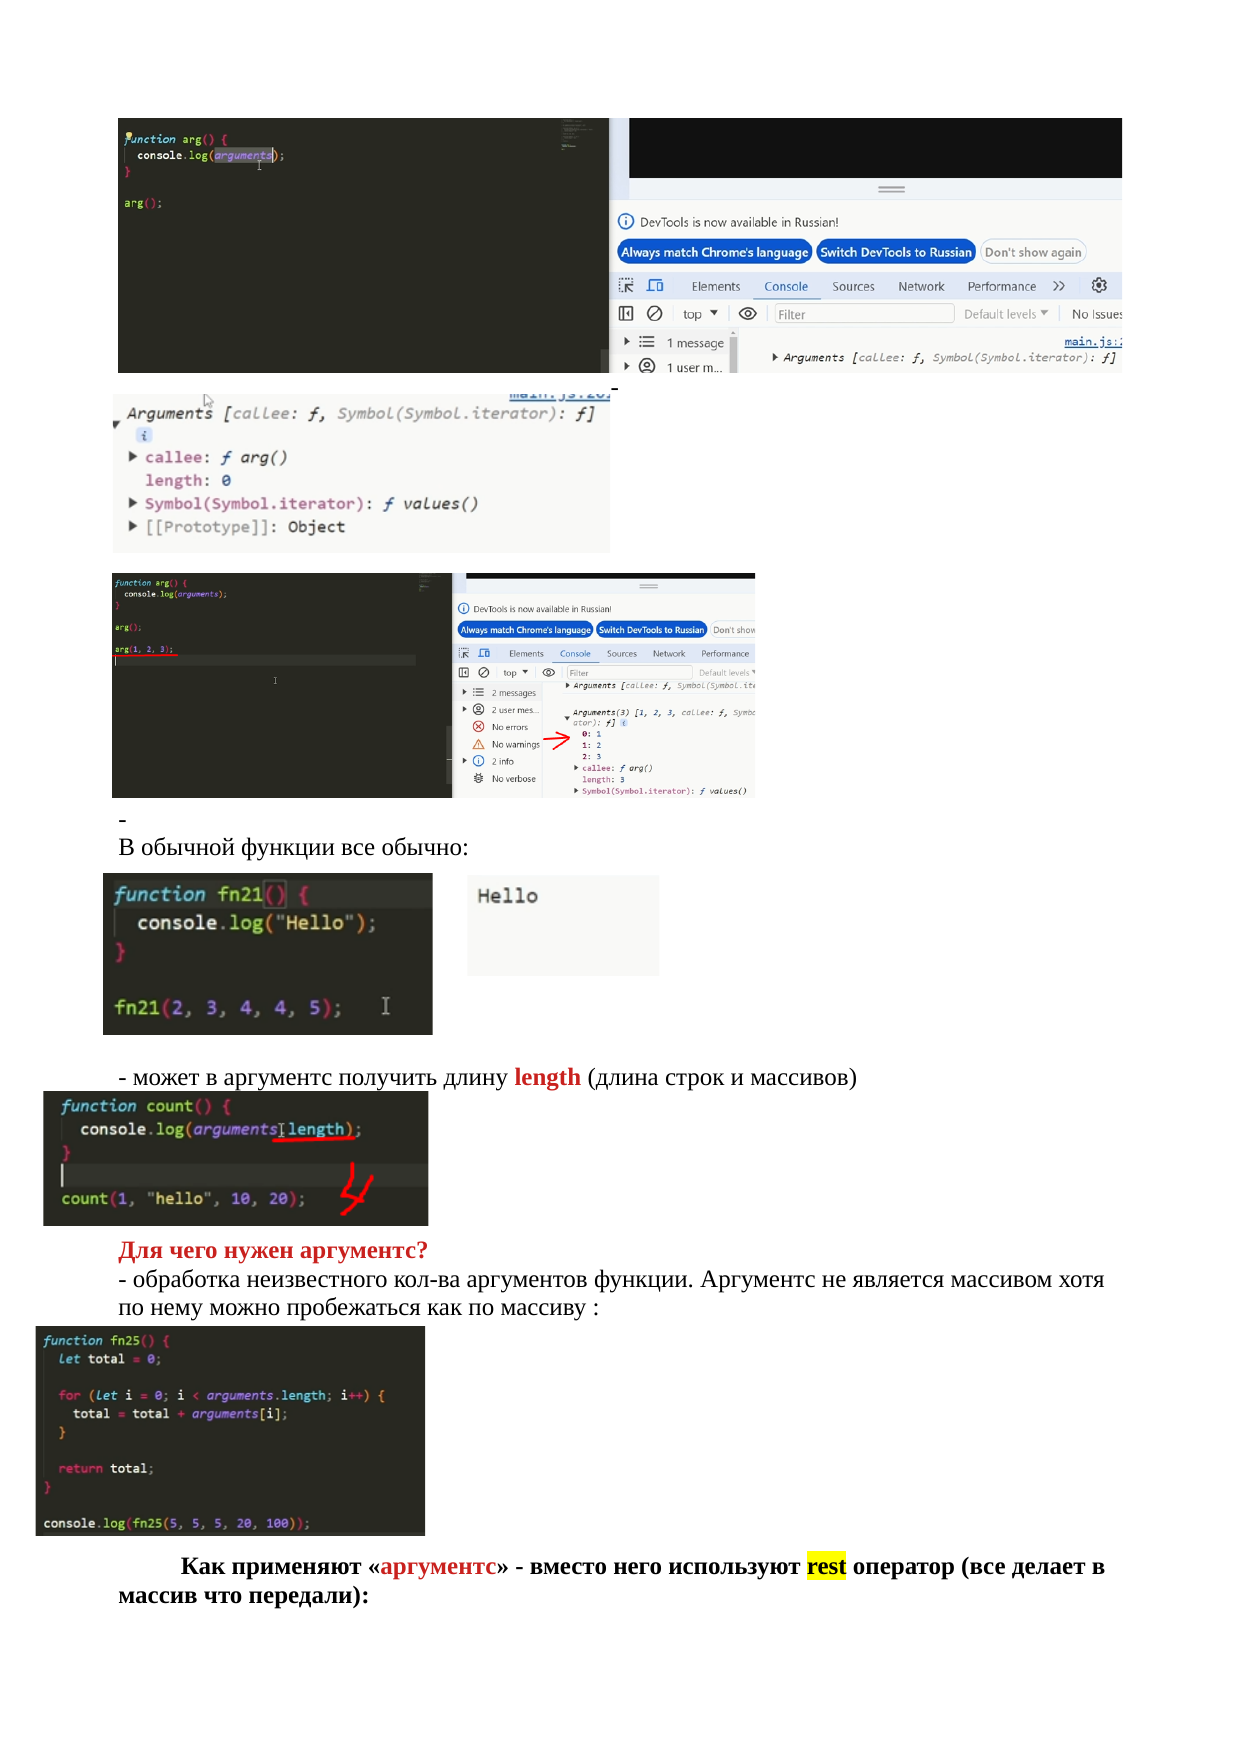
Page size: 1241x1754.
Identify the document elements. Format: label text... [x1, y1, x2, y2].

picture [43, 1091, 429, 1226]
text - обработка неизвестного кол-ва аргументов функции. Аргументс не является массивом хотя по нему можно пробежаться как по массиву : [118, 1264, 1122, 1321]
text В обычной функции все обычно: [118, 832, 1122, 861]
text Для чего нужен аргументс? [118, 1235, 1122, 1264]
picture [112, 394, 611, 553]
picture [103, 873, 433, 1035]
picture [467, 875, 660, 976]
picture [35, 1326, 426, 1536]
text - может в аргументс получить длину length (длина строк и массивов) [118, 1062, 1122, 1091]
text Как применяют «аргументс» - вместо него используют rest оператор (все делает в массив что передали): [118, 1551, 1122, 1609]
picture [118, 118, 1123, 373]
text - [118, 373, 1122, 401]
picture [112, 573, 756, 798]
text - [118, 804, 1122, 832]
